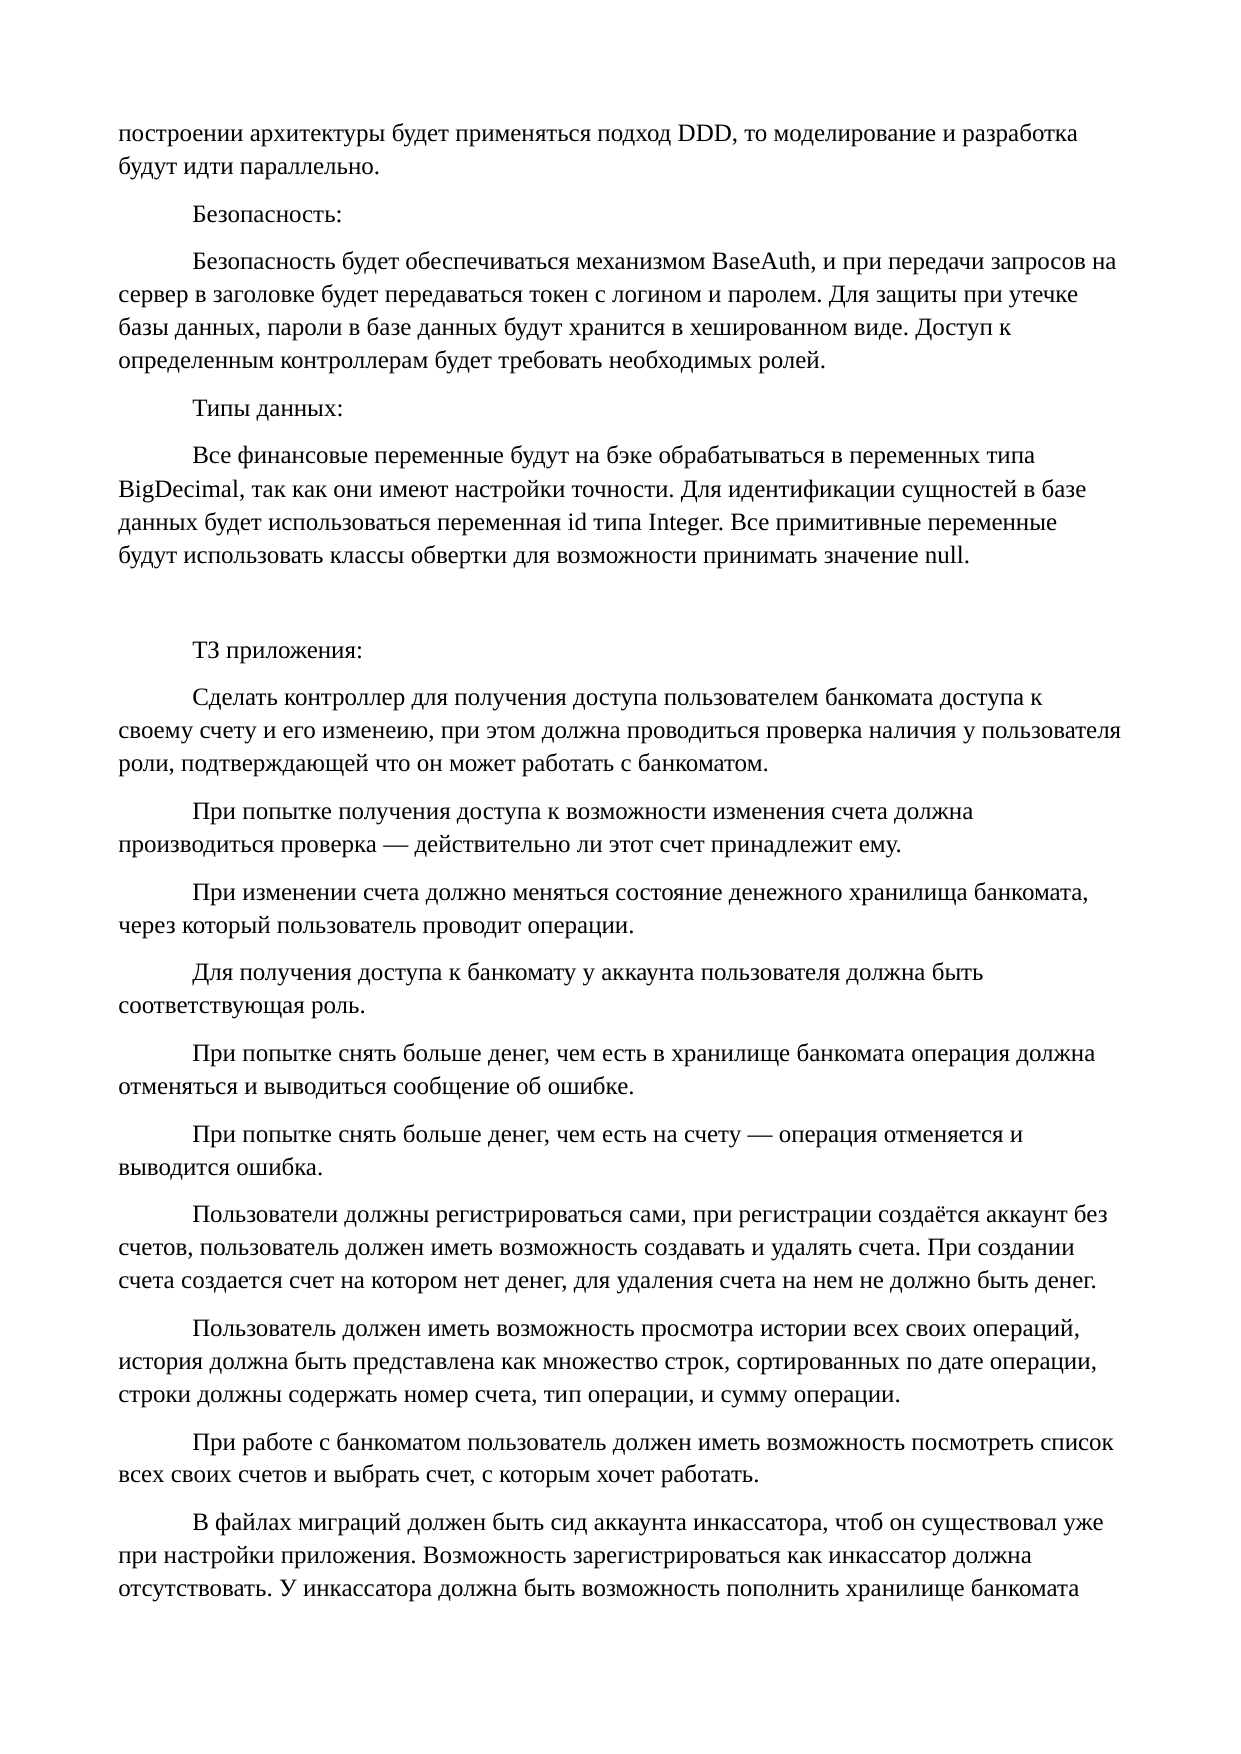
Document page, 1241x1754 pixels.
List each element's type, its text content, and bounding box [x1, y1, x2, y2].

text При попытке снять больше денег, чем есть на счету — операция отменяется и выводится ошибка. [118, 1119, 1122, 1180]
text построении архитектуры будет применяться подход DDD, то моделирование и разработка будут идти параллельно. [118, 118, 1122, 180]
text При попытке снять больше денег, чем есть в хранилище банкомата операция должна отменяться и выводиться сообщение об ошибке. [118, 1038, 1122, 1100]
text Для получения доступа к банкомату у аккаунта пользователя должна быть соответствующая роль. [118, 957, 1122, 1019]
text В файлах миграций должен быть сид аккаунта инкассатора, чтоб он существовал уже при настройки приложения. Возможность зарегистрироваться как инкассатор должна отсутствовать. У инкассатора должна быть возможность пополнить хранилище банкомата [118, 1507, 1122, 1602]
text Типы данных: [118, 393, 1122, 422]
text Пользователи должны регистрироваться сами, при регистрации создаётся аккаунт без счетов, пользователь должен иметь возможность создавать и удалять счета. При создании счета создается счет на котором нет денег, для удаления счета на нем не должно быть денег. [118, 1199, 1122, 1294]
text Сделать контроллер для получения доступа пользователем банкомата доступа к своему счету и его изменеию, при этом должна проводиться проверка наличия у пользователя роли, подтверждающей что он может работать с банкоматом. [118, 682, 1122, 777]
text ТЗ приложения: [118, 635, 1122, 664]
text Безопасность будет обеспечиваться механизмом BaseAuth, и при передачи запросов на сервер в заголовке будет передаваться токен с логином и паролем. Для защиты при утечке базы данных, пароли в базе данных будут хранится в хешированном виде. Доступ к определенным контроллерам будет требовать необходимых ролей. [118, 246, 1122, 374]
text При попытке получения доступа к возможности изменения счета должна производиться проверка — действительно ли этот счет принадлежит ему. [118, 796, 1122, 858]
text При изменении счета должно меняться состояние денежного хранилища банкомата, через который пользователь проводит операции. [118, 877, 1122, 938]
text Пользователь должен иметь возможность просмотра истории всех своих операций, история должна быть представлена как множество строк, сортированных по дате операции, строки должны содержать номер счета, тип операции, и сумму операции. [118, 1313, 1122, 1408]
text Все финансовые переменные будут на бэке обрабатываться в переменных типа BigDecimal, так как они имеют настройки точности. Для идентификации сущностей в базе данных будет использоваться переменная id типа Integer. Все примитивные переменные будут использовать классы обвертки для возможности принимать значение null. [118, 441, 1122, 568]
text При работе с банкоматом пользователь должен иметь возможность посмотреть список всех своих счетов и выбрать счет, с которым хочет работать. [118, 1427, 1122, 1488]
text Безопасность: [118, 199, 1122, 227]
